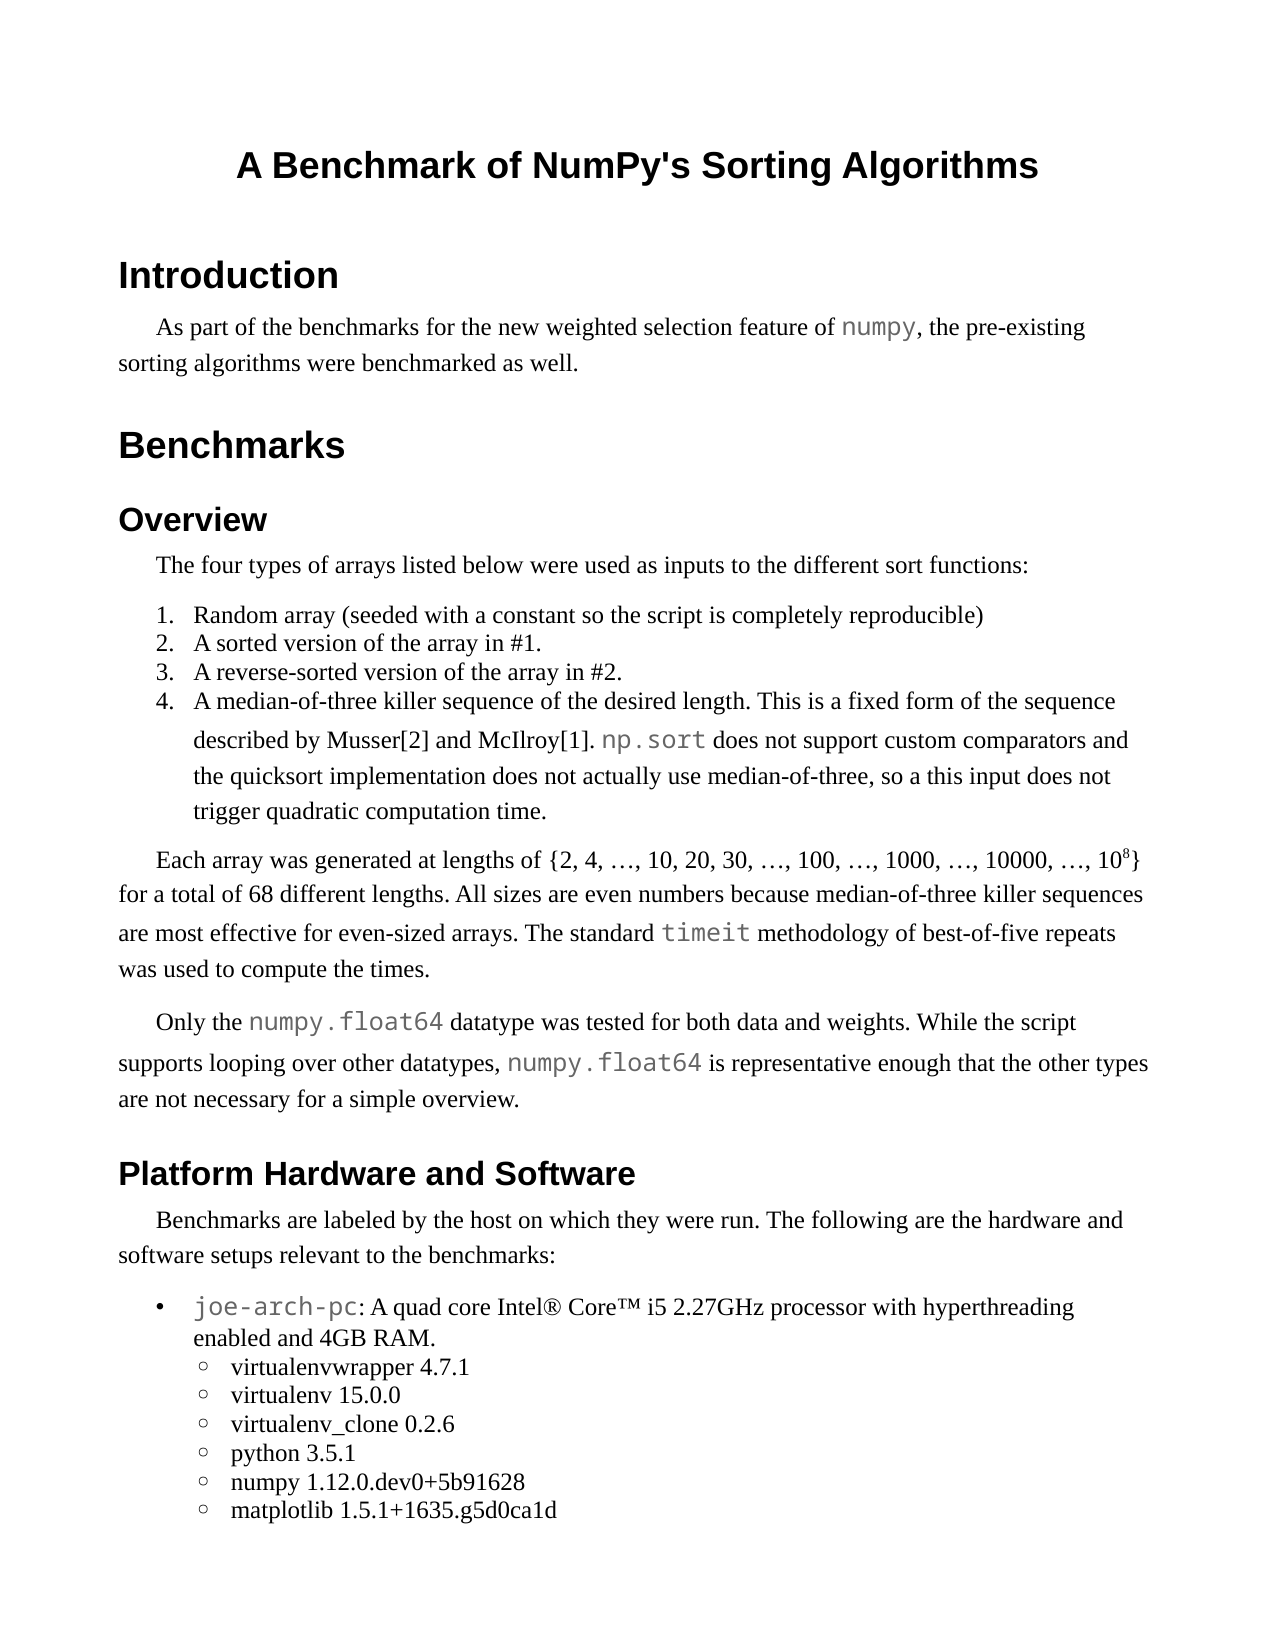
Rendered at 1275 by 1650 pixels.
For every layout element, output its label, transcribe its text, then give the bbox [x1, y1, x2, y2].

text Only the numpy.float64 datatype was tested for both data and weights. While the script supports looping over other datatypes, numpy.float64 is representative enough that the other types are not necessary for a simple overview. [118, 1004, 1157, 1113]
text Benchmarks are labeled by the host on which they were run. The following are the hardware and software setups relevant to the benchmarks: [118, 1205, 1157, 1268]
list A median-of-three killer sequence of the desired length. This is a fixed form of the sequence described by Musser[2] and McIlroy[1]. np.sort does not support custom comparators and the quicksort implementation does not actually use median-of-three, so a this input does not trigger quadratic computation time. [156, 686, 1157, 824]
list numpy 1.12.0.dev0+5b91628 [193, 1467, 1157, 1495]
text As part of the benchmarks for the new weighted selection feature of numpy, the pre-existing sorting algorithms were benchmarked as well. [118, 309, 1157, 377]
subtitle Introduction [118, 252, 1157, 296]
list matplotlib 1.5.1+1635.g5d0ca1d [193, 1495, 1157, 1524]
list Random array (seeded with a constant so the script is completely reproducible) [156, 600, 1157, 628]
list virtualenv 15.0.0 [193, 1380, 1157, 1409]
list joe-arch-pc: A quad core Intel® Core™ i5 2.27GHz processor with hyperthreading enabled and 4GB RAM. [156, 1289, 1157, 1352]
list A reverse-sorted version of the array in #2. [156, 657, 1157, 686]
subtitle Benchmarks [118, 422, 1157, 466]
title A Benchmark of NumPy's Sorting Algorithms [118, 143, 1157, 186]
text Each array was generated at lengths of {2, 4, …, 10, 20, 30, …, 100, …, 1000, …, 10000, …, 108} for a total of 68 different lengths. All sizes are even numbers because median-of-three killer sequences are most effective for even-sized arrays. The standard timeit methodology of best-of-five repeats was used to compute the times. [118, 845, 1157, 983]
subtitle Platform Hardware and Software [118, 1154, 1157, 1193]
text The four types of arrays listed below were used as inputs to the different sort functions: [118, 551, 1157, 579]
list A sorted version of the array in #1. [156, 628, 1157, 657]
list python 3.5.1 [193, 1438, 1157, 1467]
list virtualenv_clone 0.2.6 [193, 1409, 1157, 1438]
list virtualenvwrapper 4.7.1 [193, 1352, 1157, 1380]
subtitle Overview [118, 499, 1157, 538]
